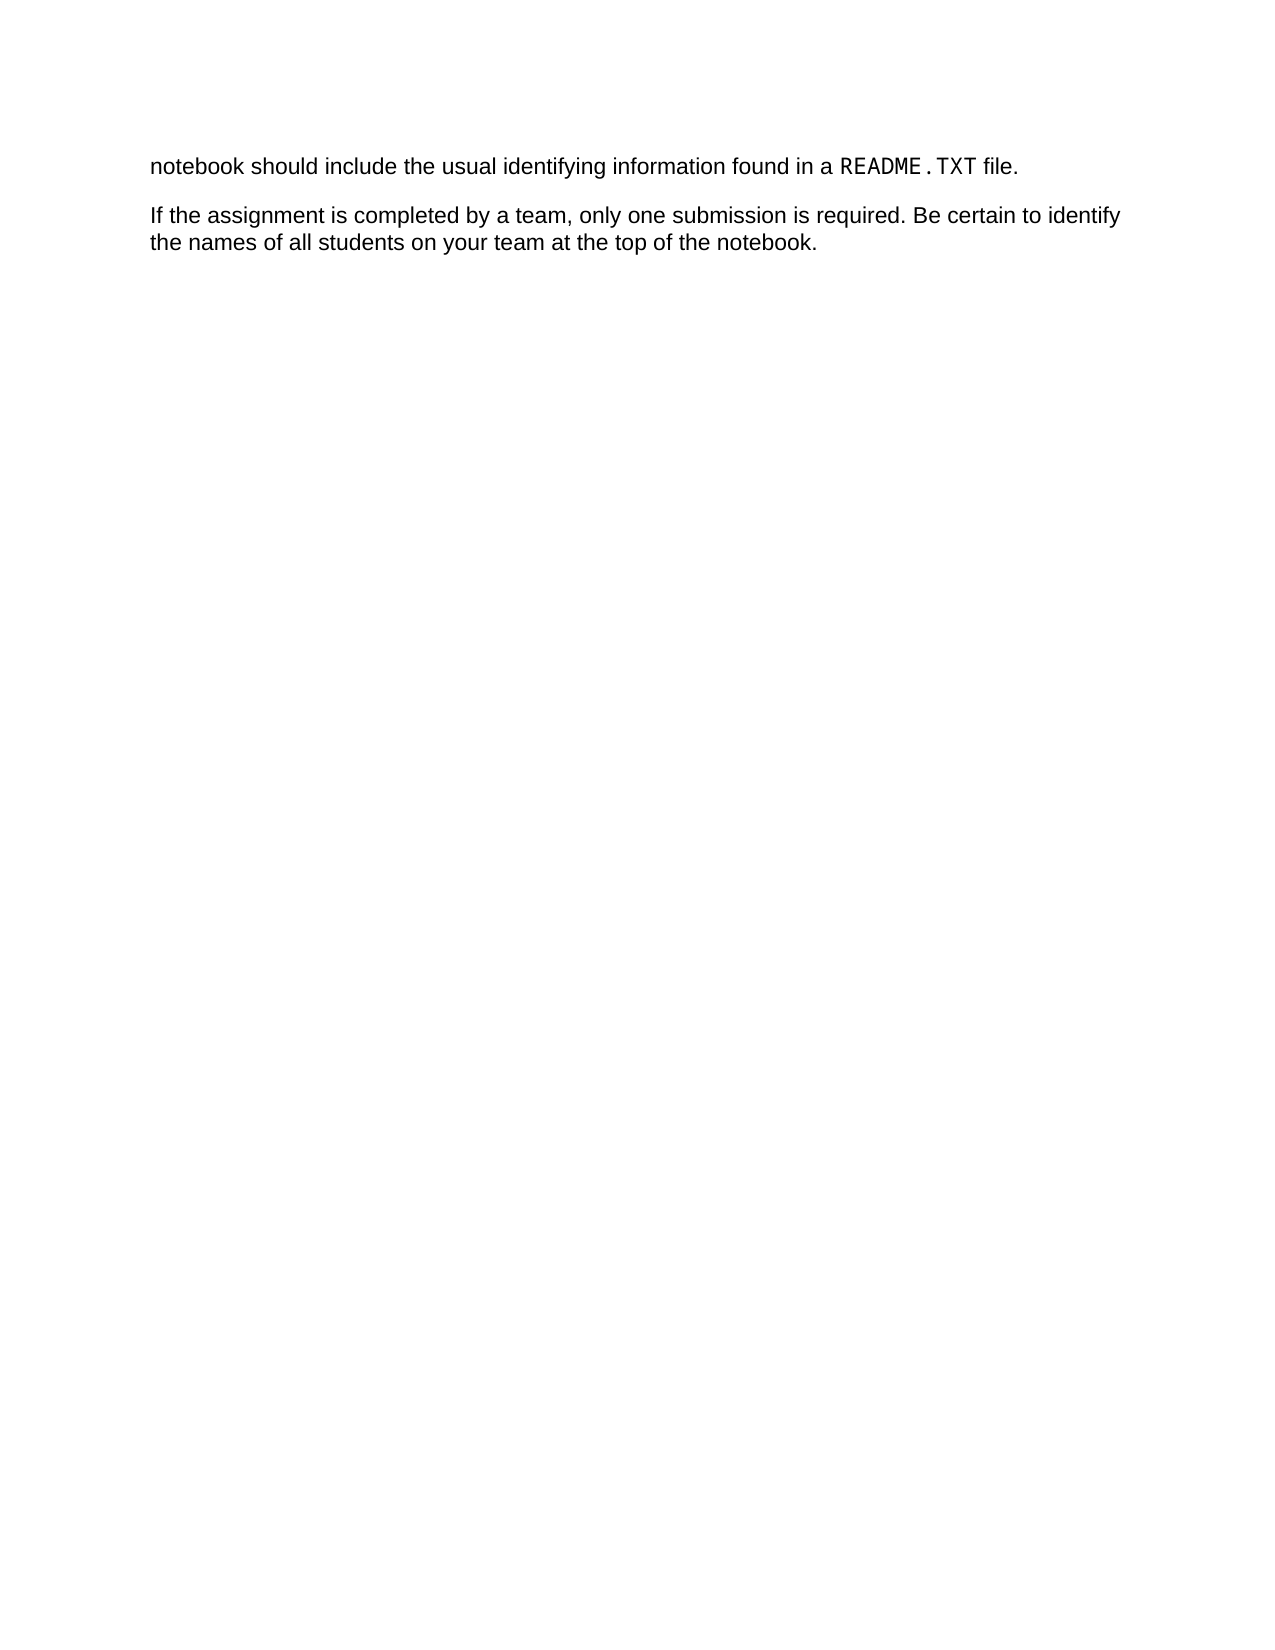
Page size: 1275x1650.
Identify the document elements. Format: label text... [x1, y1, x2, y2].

text notebook should include the usual identifying information found in a README.TXT file. [150, 150, 1125, 181]
text If the assignment is completed by a team, only one submission is required. Be certain to identify the names of all students on your team at the top of the notebook. [150, 202, 1125, 255]
